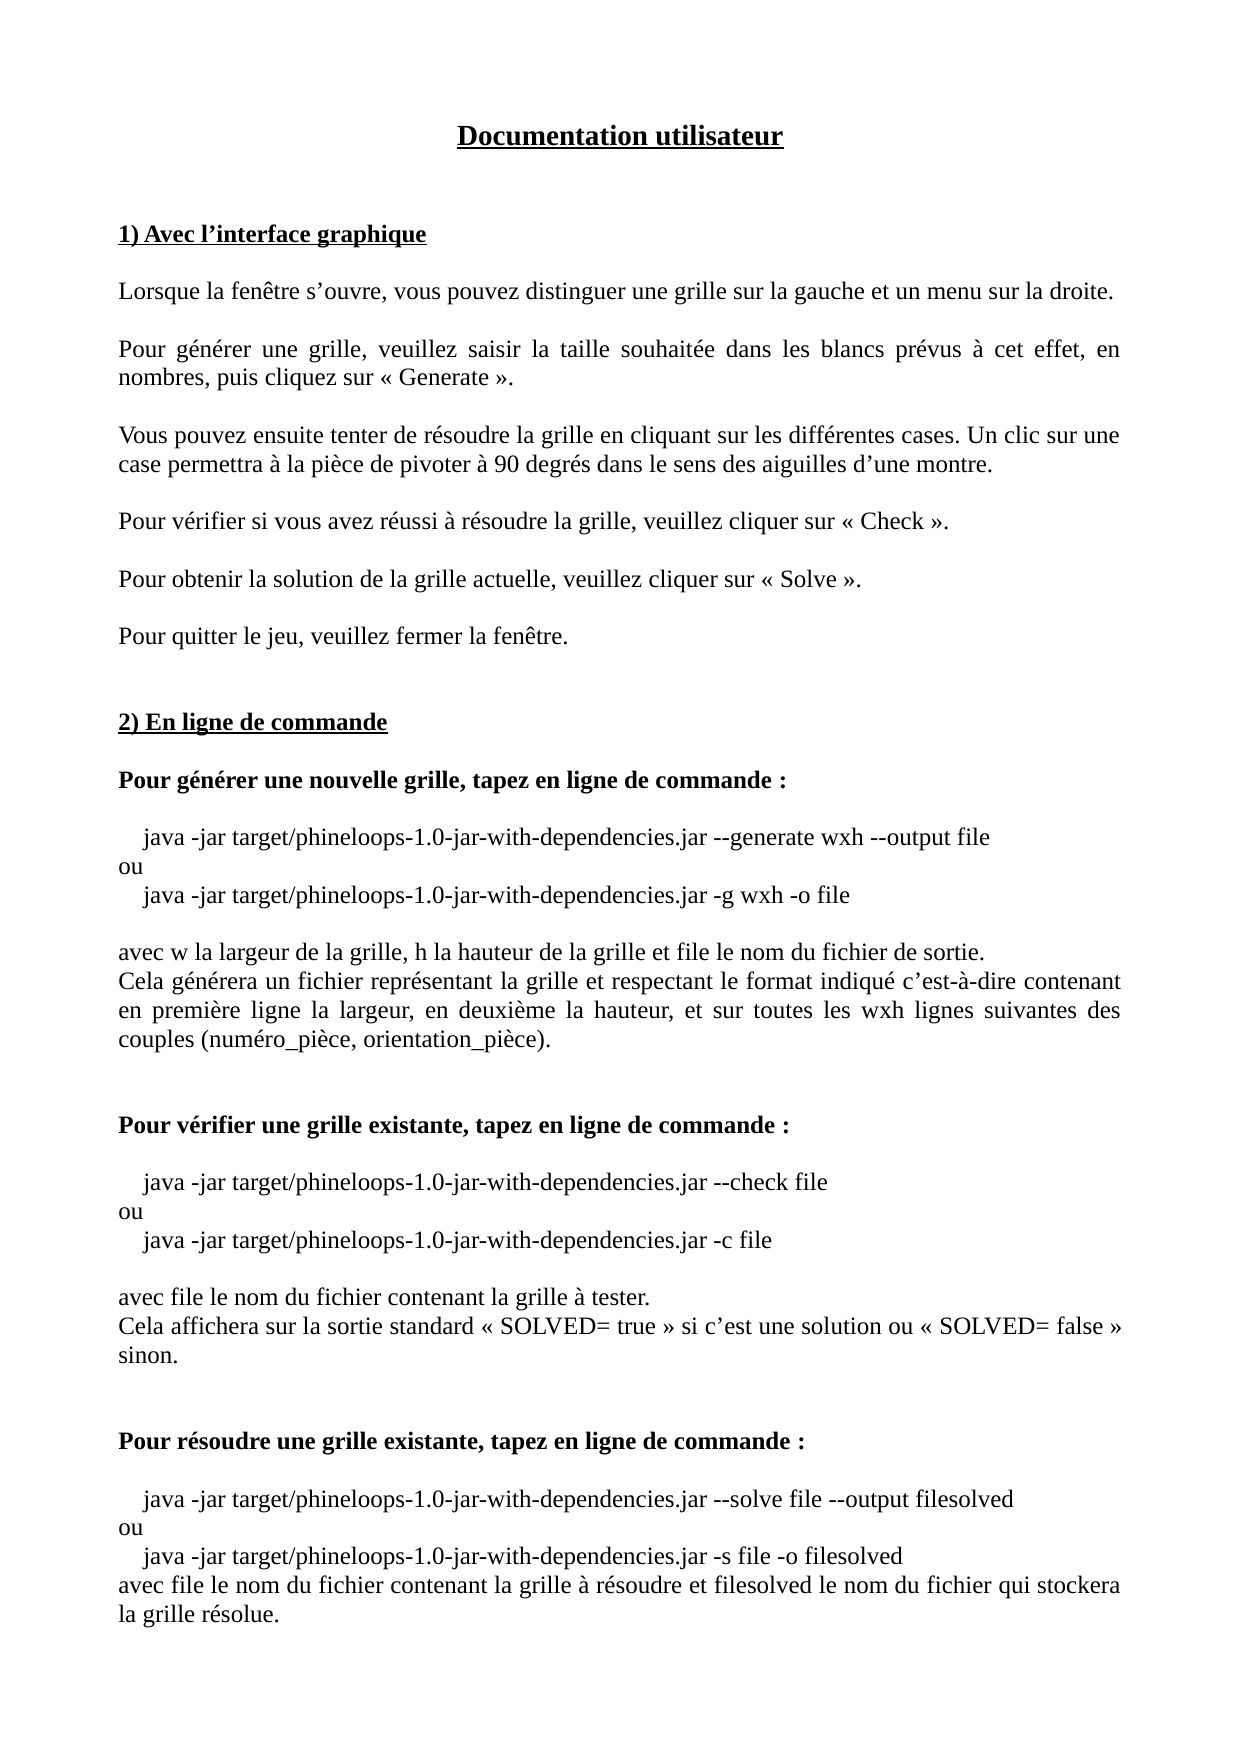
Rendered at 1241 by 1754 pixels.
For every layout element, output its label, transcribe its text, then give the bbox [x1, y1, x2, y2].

text Pour résoudre une grille existante, tapez en ligne de commande : [118, 1426, 1122, 1455]
text java -jar target/phineloops-1.0-jar-with-dependencies.jar -c file [118, 1225, 1122, 1254]
text java -jar target/phineloops-1.0-jar-with-dependencies.jar --check file [118, 1167, 1122, 1196]
text avec file le nom du fichier contenant la grille à tester. [118, 1282, 1122, 1311]
text 2) En ligne de commande [118, 707, 1122, 736]
text Cela affichera sur la sortie standard « SOLVED= true » si c’est une solution ou « SOLVED= false » sinon. [118, 1311, 1122, 1369]
text Pour vérifier si vous avez réussi à résoudre la grille, veuillez cliquer sur « Check ». [118, 506, 1122, 535]
text Lorsque la fenêtre s’ouvre, vous pouvez distinguer une grille sur la gauche et un menu sur la droite. [118, 276, 1122, 305]
text ou [118, 1512, 1122, 1541]
text Pour obtenir la solution de la grille actuelle, veuillez cliquer sur « Solve ». [118, 564, 1122, 592]
text java -jar target/phineloops-1.0-jar-with-dependencies.jar --generate wxh --output file [118, 822, 1122, 851]
text Documentation utilisateur [118, 118, 1122, 152]
text Pour générer une nouvelle grille, tapez en ligne de commande : [118, 765, 1122, 794]
text avec w la largeur de la grille, h la hauteur de la grille et file le nom du fichier de sortie. [118, 937, 1122, 966]
text ou [118, 1196, 1122, 1225]
text 1) Avec l’interface graphique [118, 219, 1122, 247]
text ou [118, 851, 1122, 880]
text Pour générer une grille, veuillez saisir la taille souhaitée dans les blancs prévus à cet effet, en nombres, puis cliquez sur « Generate ». [118, 334, 1122, 391]
text avec file le nom du fichier contenant la grille à résoudre et filesolved le nom du fichier qui stockera la grille résolue. [118, 1570, 1122, 1627]
text Pour quitter le jeu, veuillez fermer la fenêtre. [118, 621, 1122, 650]
text Vous pouvez ensuite tenter de résoudre la grille en cliquant sur les différentes cases. Un clic sur une case permettra à la pièce de pivoter à 90 degrés dans le sens des aiguilles d’une montre. [118, 420, 1122, 477]
text java -jar target/phineloops-1.0-jar-with-dependencies.jar -g wxh -o file [118, 880, 1122, 909]
text Pour vérifier une grille existante, tapez en ligne de commande : [118, 1110, 1122, 1139]
text Cela générera un fichier représentant la grille et respectant le format indiqué c’est-à-dire contenant en première ligne la largeur, en deuxième la hauteur, et sur toutes les wxh lignes suivantes des couples (numéro_pièce, orientation_pièce). [118, 966, 1122, 1052]
text java -jar target/phineloops-1.0-jar-with-dependencies.jar --solve file --output filesolved [118, 1484, 1122, 1512]
text java -jar target/phineloops-1.0-jar-with-dependencies.jar -s file -o filesolved [118, 1541, 1122, 1570]
